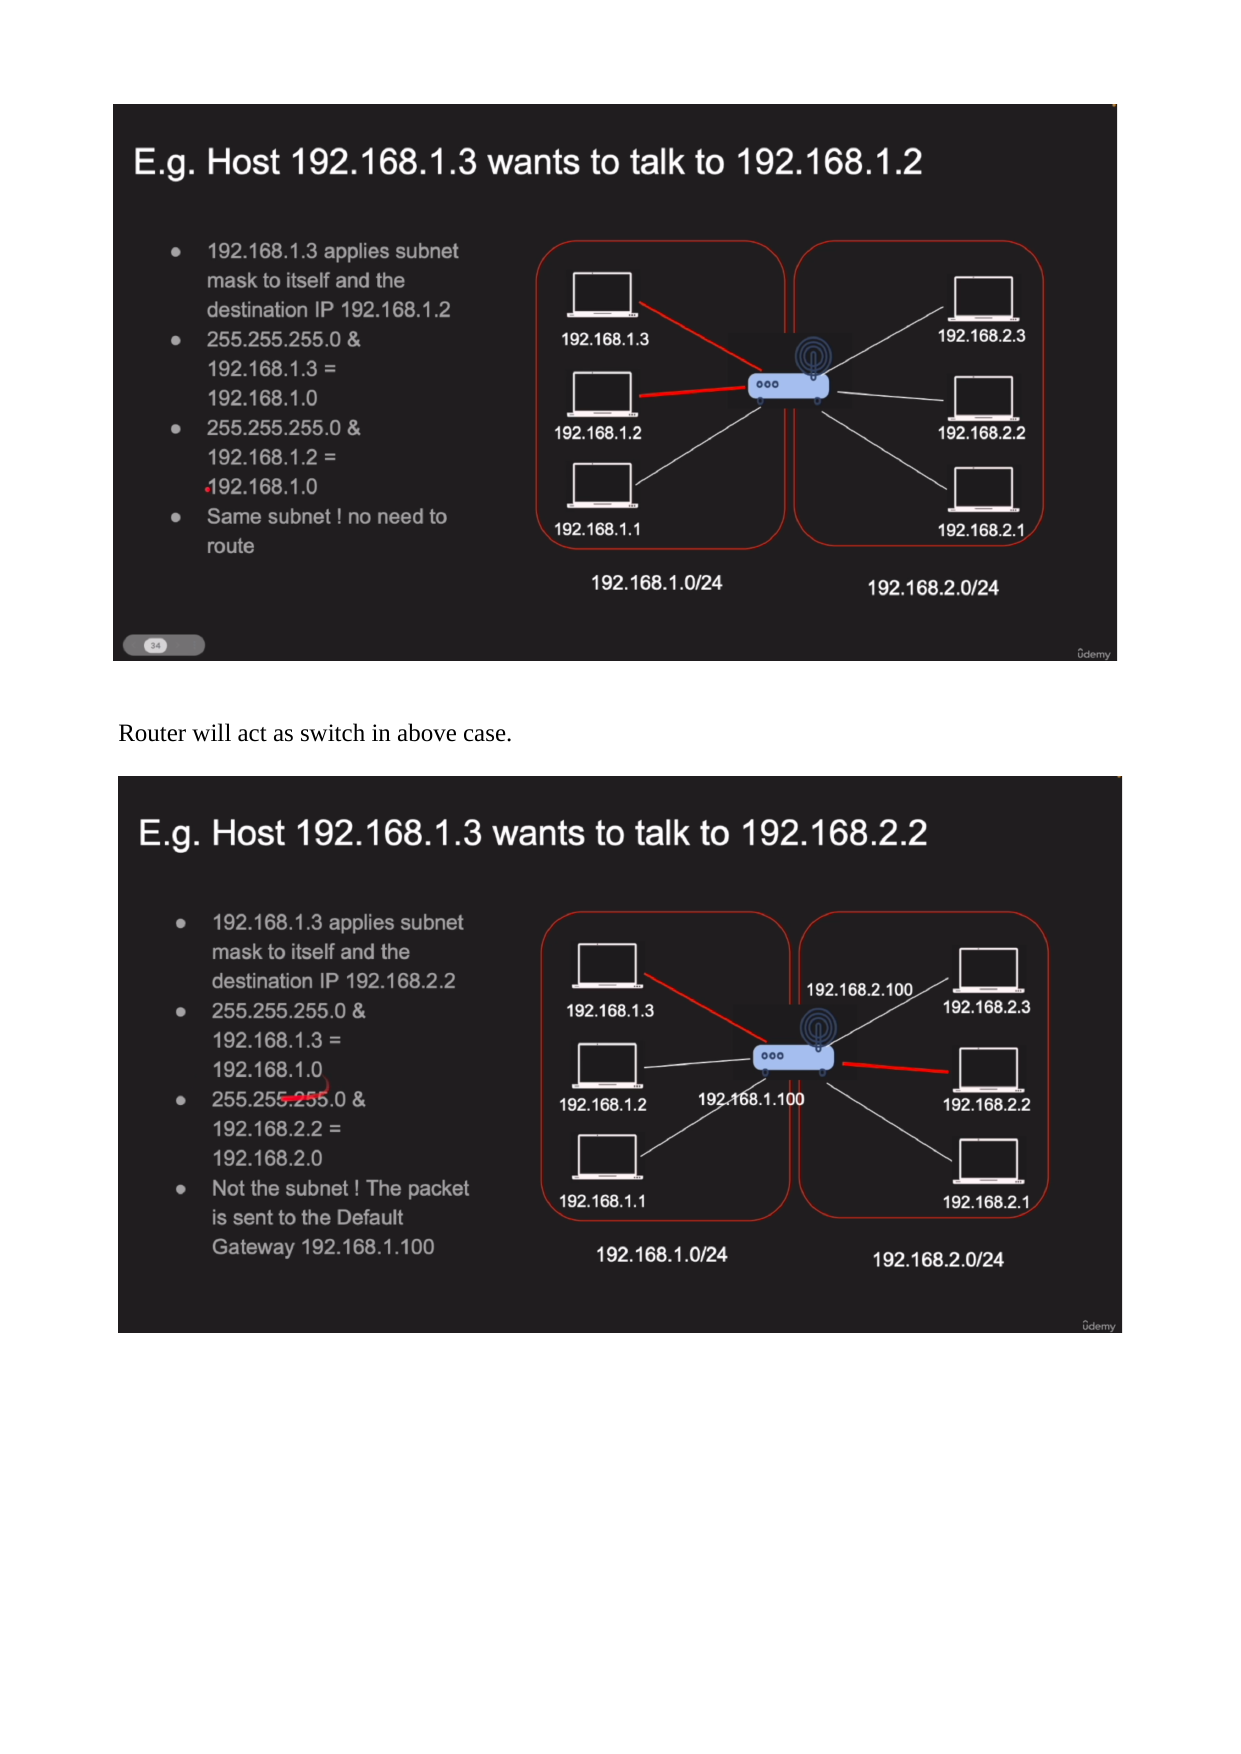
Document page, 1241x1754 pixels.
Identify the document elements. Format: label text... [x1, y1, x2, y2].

picture [118, 776, 1123, 1333]
picture [113, 104, 1118, 661]
text Router will act as switch in above case. [118, 718, 1122, 747]
